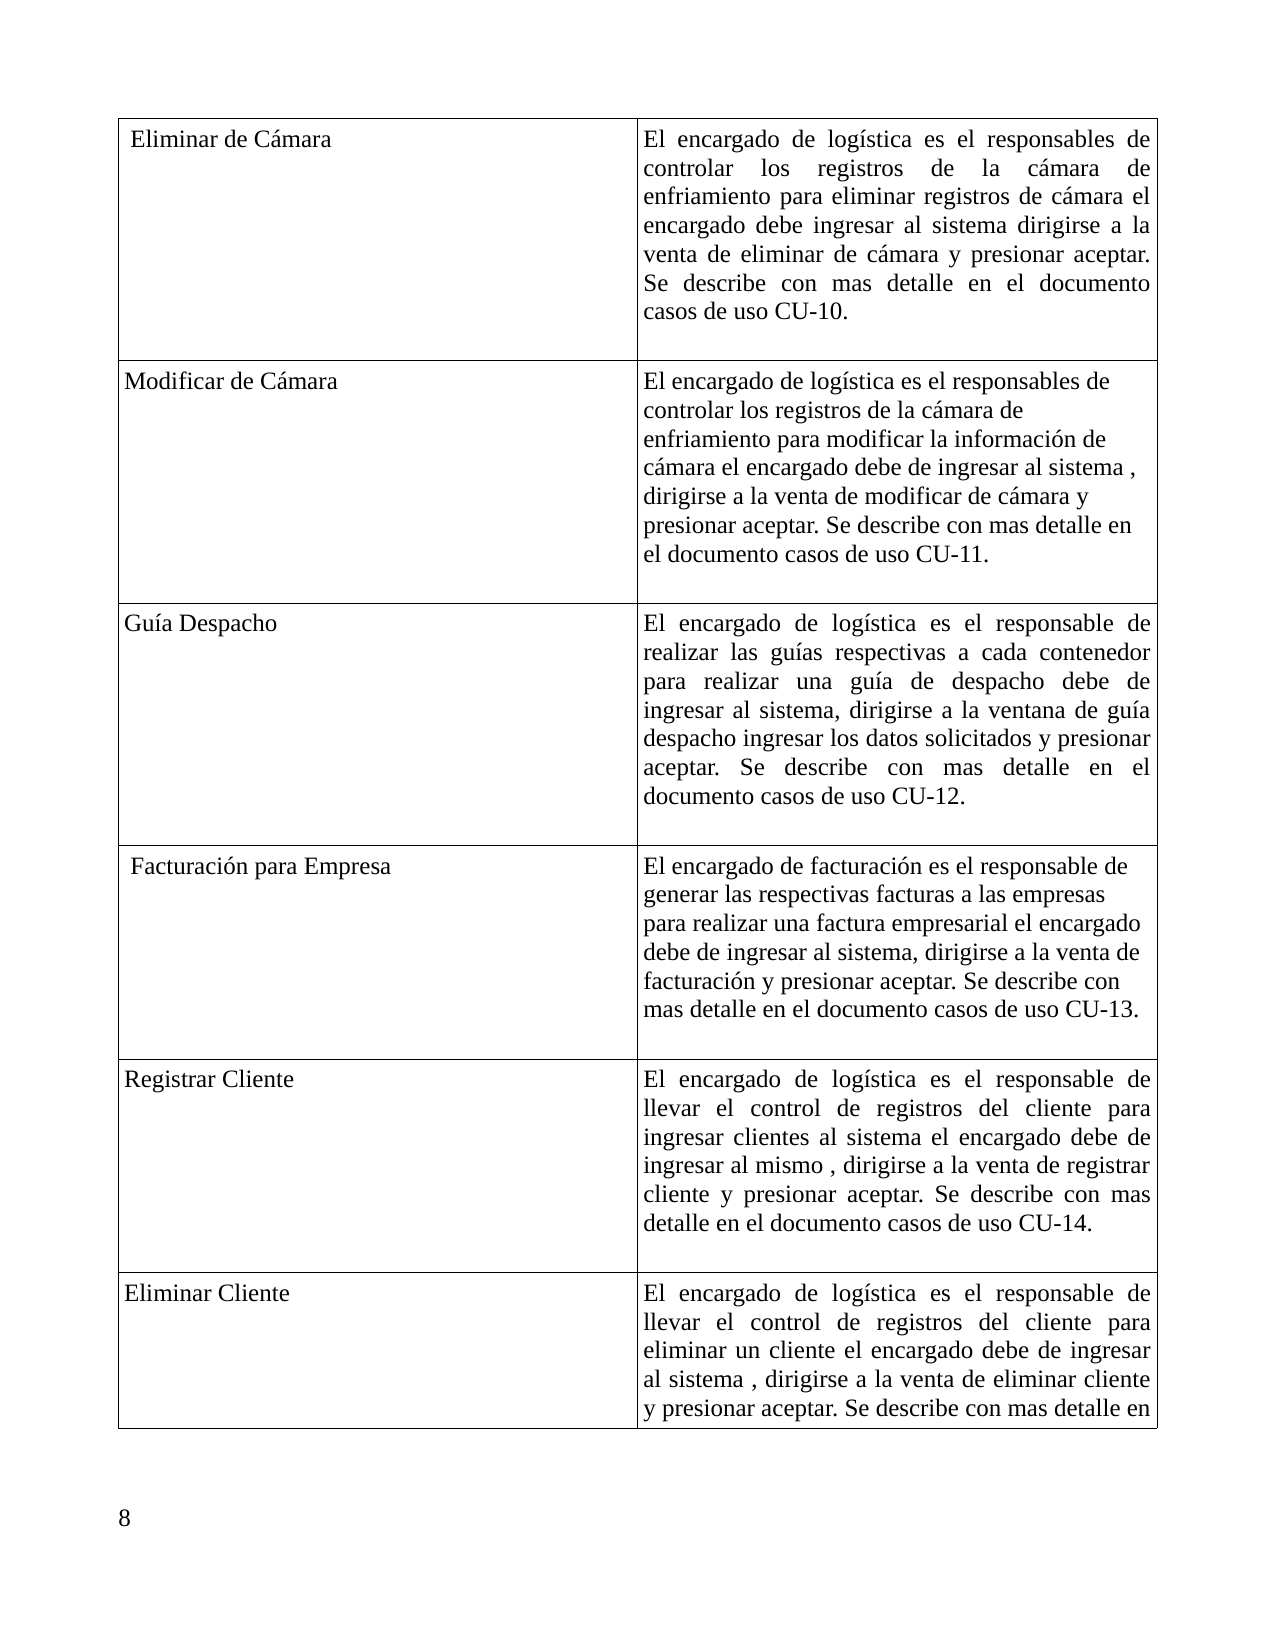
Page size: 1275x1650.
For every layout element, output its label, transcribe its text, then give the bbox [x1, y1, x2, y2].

table_cell El encargado de logística es el responsables de controlar los registros de la cámara de enfriamiento para eliminar registros de cámara el encargado debe ingresar al sistema dirigirse a la venta de eliminar de cámara y presionar aceptar. Se describe con mas detalle en el documento casos de uso CU-10. [638, 119, 1157, 360]
table_cell El encargado de logística es el responsable de llevar el control de registros del cliente para ingresar clientes al sistema el encargado debe de ingresar al mismo , dirigirse a la venta de registrar cliente y presionar aceptar. Se describe con mas detalle en el documento casos de uso CU-14. [638, 1060, 1157, 1272]
table_cell El encargado de facturación es el responsable de generar las respectivas facturas a las empresas para realizar una factura empresarial el encargado debe de ingresar al sistema, dirigirse a la venta de facturación y presionar aceptar. Se describe con mas detalle en el documento casos de uso CU-13. [638, 846, 1157, 1058]
table_cell El encargado de logística es el responsables de controlar los registros de la cámara de enfriamiento para modificar la información de cámara el encargado debe de ingresar al sistema , dirigirse a la venta de modificar de cámara y presionar aceptar. Se describe con mas detalle en el documento casos de uso CU-11. [638, 361, 1157, 603]
table_cell Modificar de Cámara [119, 361, 637, 603]
table_cell El encargado de logística es el responsable de realizar las guías respectivas a cada contenedor para realizar una guía de despacho debe de ingresar al sistema, dirigirse a la ventana de guía despacho ingresar los datos solicitados y presionar aceptar. Se describe con mas detalle en el documento casos de uso CU-12. [638, 604, 1157, 845]
table_cell Eliminar de Cámara [119, 119, 637, 360]
table_cell Guía Despacho [119, 604, 637, 845]
table_cell Registrar Cliente [119, 1060, 637, 1272]
table_cell Eliminar Cliente [119, 1273, 637, 1427]
table_cell Facturación para Empresa [119, 846, 637, 1058]
table_cell El encargado de logística es el responsable de llevar el control de registros del cliente para eliminar un cliente el encargado debe de ingresar al sistema , dirigirse a la venta de eliminar cliente y presionar aceptar. Se describe con mas detalle en [638, 1273, 1157, 1427]
